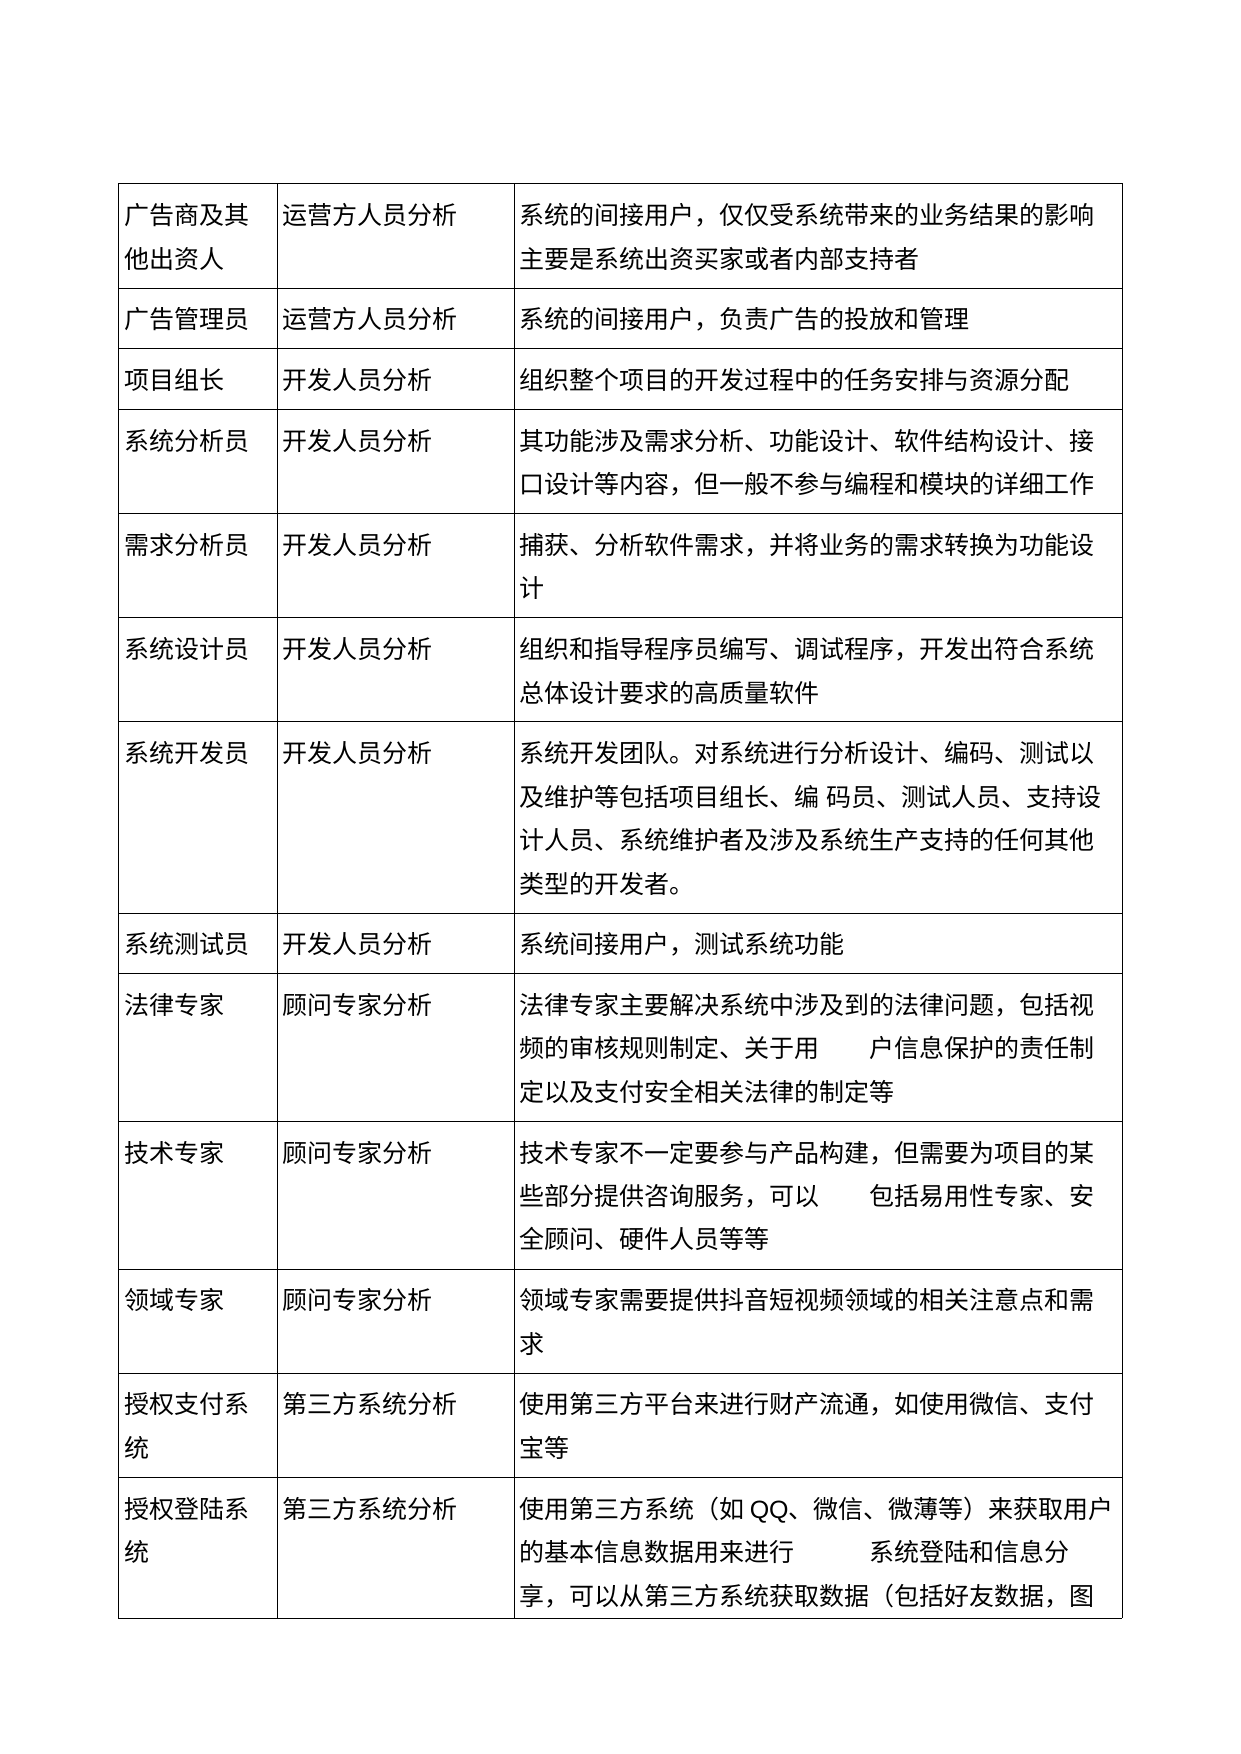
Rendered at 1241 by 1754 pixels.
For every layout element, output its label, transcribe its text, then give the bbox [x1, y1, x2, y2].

table_cell 系统测试员 [119, 914, 277, 973]
table_cell 第三方系统分析 [278, 1374, 514, 1477]
table_cell 组织整个项目的开发过程中的任务安排与资源分配 [515, 349, 1122, 409]
table_cell 顾问专家分析 [278, 1122, 514, 1268]
table_cell 项目组长 [119, 349, 277, 409]
table_cell 开发人员分析 [278, 618, 514, 721]
table_cell 系统的间接用户，仅仅受系统带来的业务结果的影响主要是系统出资买家或者内部支持者 [515, 184, 1122, 287]
table_cell 开发人员分析 [278, 722, 514, 912]
table_cell 运营方人员分析 [278, 289, 514, 348]
table_cell 开发人员分析 [278, 914, 514, 973]
table_cell 组织和指导程序员编写、调试程序，开发出符合系统总体设计要求的高质量软件 [515, 618, 1122, 721]
table_cell 法律专家 [119, 974, 277, 1121]
table_cell 领域专家 [119, 1270, 277, 1373]
table_cell 需求分析员 [119, 514, 277, 617]
table_cell 其功能涉及需求分析、功能设计、软件结构设计、接口设计等内容，但一般不参与编程和模块的详细工作 [515, 410, 1122, 513]
table_cell 广告商及其他出资人 [119, 184, 277, 287]
table_cell 系统开发团队。对系统进行分析设计、编码、测试以及维护等包括项目组长、编 码员、测试人员、支持设计人员、系统维护者及涉及系统生产支持的任何其他类型的开发者。 [515, 722, 1122, 912]
table_cell 系统分析员 [119, 410, 277, 513]
table_cell 系统开发员 [119, 722, 277, 912]
table_cell 领域专家需要提供抖音短视频领域的相关注意点和需求 [515, 1270, 1122, 1373]
table_cell 授权登陆系统 [119, 1478, 277, 1618]
table_cell 开发人员分析 [278, 410, 514, 513]
table_cell 捕获、分析软件需求，并将业务的需求转换为功能设计 [515, 514, 1122, 617]
table_cell 授权支付系统 [119, 1374, 277, 1477]
table_cell 广告管理员 [119, 289, 277, 348]
table_cell 技术专家 [119, 1122, 277, 1268]
table_cell 第三方系统分析 [278, 1478, 514, 1618]
table_cell 系统设计员 [119, 618, 277, 721]
table_cell 运营方人员分析 [278, 184, 514, 287]
table_cell 使用第三方平台来进行财产流通，如使用微信、支付宝等 [515, 1374, 1122, 1477]
table_cell 技术专家不一定要参与产品构建，但需要为项目的某些部分提供咨询服务，可以 包括易用性专家、安全顾问、硬件人员等等 [515, 1122, 1122, 1268]
table_cell 开发人员分析 [278, 349, 514, 409]
table_cell 系统间接用户，测试系统功能 [515, 914, 1122, 973]
table_cell 顾问专家分析 [278, 1270, 514, 1373]
table_cell 使用第三方系统（如QQ、微信、微薄等）来获取用户的基本信息数据用来进行 系统登陆和信息分享，可以从第三方系统获取数据（包括好友数据，图 [515, 1478, 1122, 1618]
table_cell 开发人员分析 [278, 514, 514, 617]
table_cell 系统的间接用户，负责广告的投放和管理 [515, 289, 1122, 348]
table_cell 法律专家主要解决系统中涉及到的法律问题，包括视频的审核规则制定、关于用 户信息保护的责任制定以及支付安全相关法律的制定等 [515, 974, 1122, 1121]
table_cell 顾问专家分析 [278, 974, 514, 1121]
